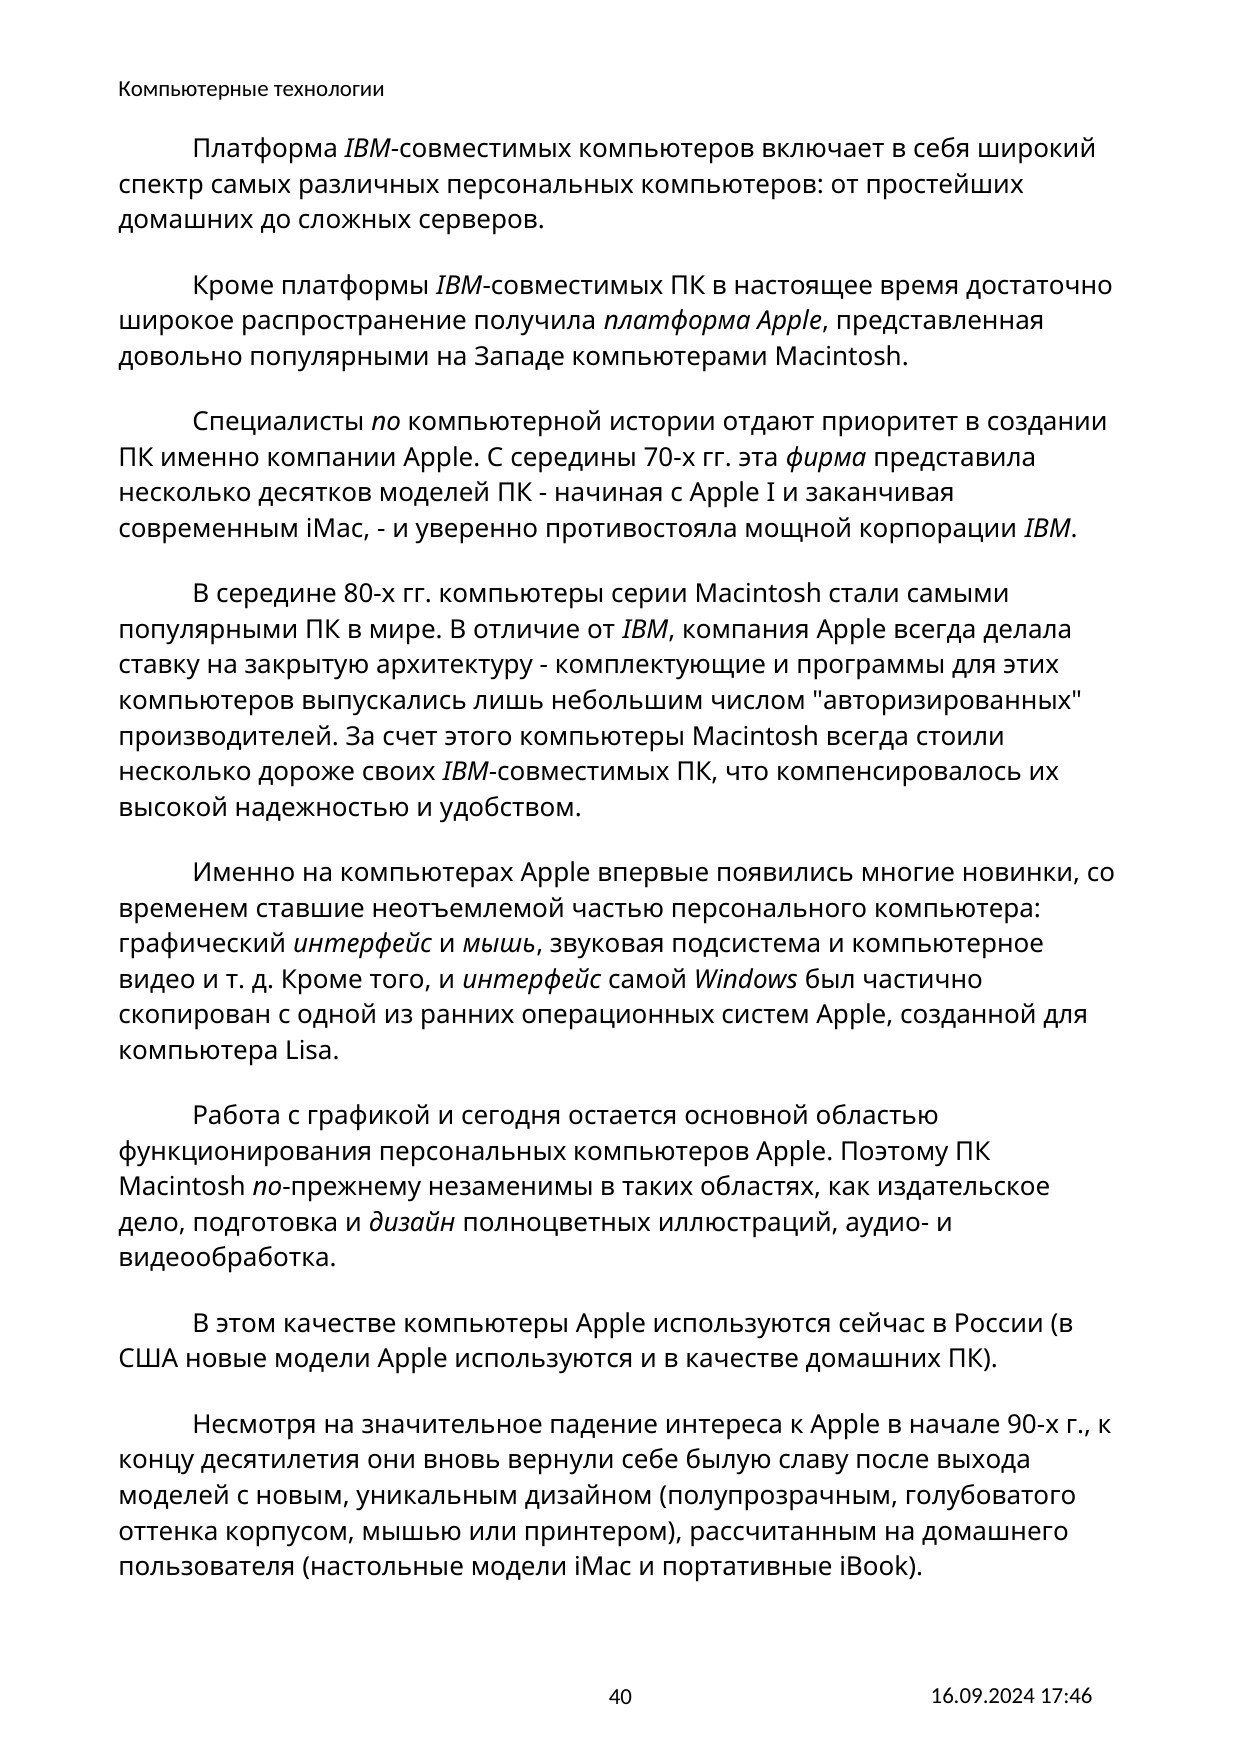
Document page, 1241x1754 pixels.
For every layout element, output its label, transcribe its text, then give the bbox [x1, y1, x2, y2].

text Кроме платформы IBM-совместимых ПК в настоящее время достаточно широкое распространение получила платформа Apple, представленная довольно популярными на Западе компьютерами Macintosh. [118, 266, 1122, 373]
text Специалисты по компьютерной истории отдают приоритет в создании ПК именно компании Apple. С середины 70-х гг. эта фирма представила несколько десятков моделей ПК - начиная с Apple I и заканчивая современным iMac, - и уверенно противостояла мощной корпорации IBM. [118, 403, 1122, 545]
text Платформа IBM-совместимых компьютеров включает в себя широкий спектр самых различных персональных компьютеров: от простейших домашних до сложных серверов. [118, 130, 1122, 236]
text Именно на компьютерах Apple впервые появились многие новинки, со временем ставшие неотъемлемой частью персонального компьютера: графический интерфейс и мышь, звуковая подсистема и компьютерное видео и т. д. Кроме того, и интерфейс самой Windows был частично скопирован с одной из ранних операционных систем Apple, созданной для компьютера Lisa. [118, 854, 1122, 1067]
text В середине 80-х гг. компьютеры серии Macintosh стали самыми популярными ПК в мире. В отличие от IBM, компания Apple всегда делала ставку на закрытую архитектуру - комплектующие и программы для этих компьютеров выпускались лишь небольшим числом "авторизированных" производителей. За счет этого компьютеры Macintosh всегда стоили несколько дороже своих IBM-совместимых ПК, что компенсировалось их высокой надежностью и удобством. [118, 575, 1122, 824]
text В этом качестве компьютеры Apple используются сейчас в России (в США новые модели Apple используются и в качестве домашних ПК). [118, 1304, 1122, 1376]
text Несмотря на значительное падение интереса к Apple в начале 90-х г., к концу десятилетия они вновь вернули себе былую славу после выхода моделей с новым, уникальным дизайном (полупрозрачным, голубоватого оттенка корпусом, мышью или принтером), расcчитанным на домашнего пользователя (настольные модели iMac и портативные iBook). [118, 1406, 1122, 1583]
text Работа с графикой и сегодня остается основной областью функционирования персональных компьютеров Apple. Поэтому ПК Macintosh по-прежнему незаменимы в таких областях, как издательское дело, подготовка и дизайн полноцветных иллюстраций, аудио- и видеообработка. [118, 1097, 1122, 1274]
